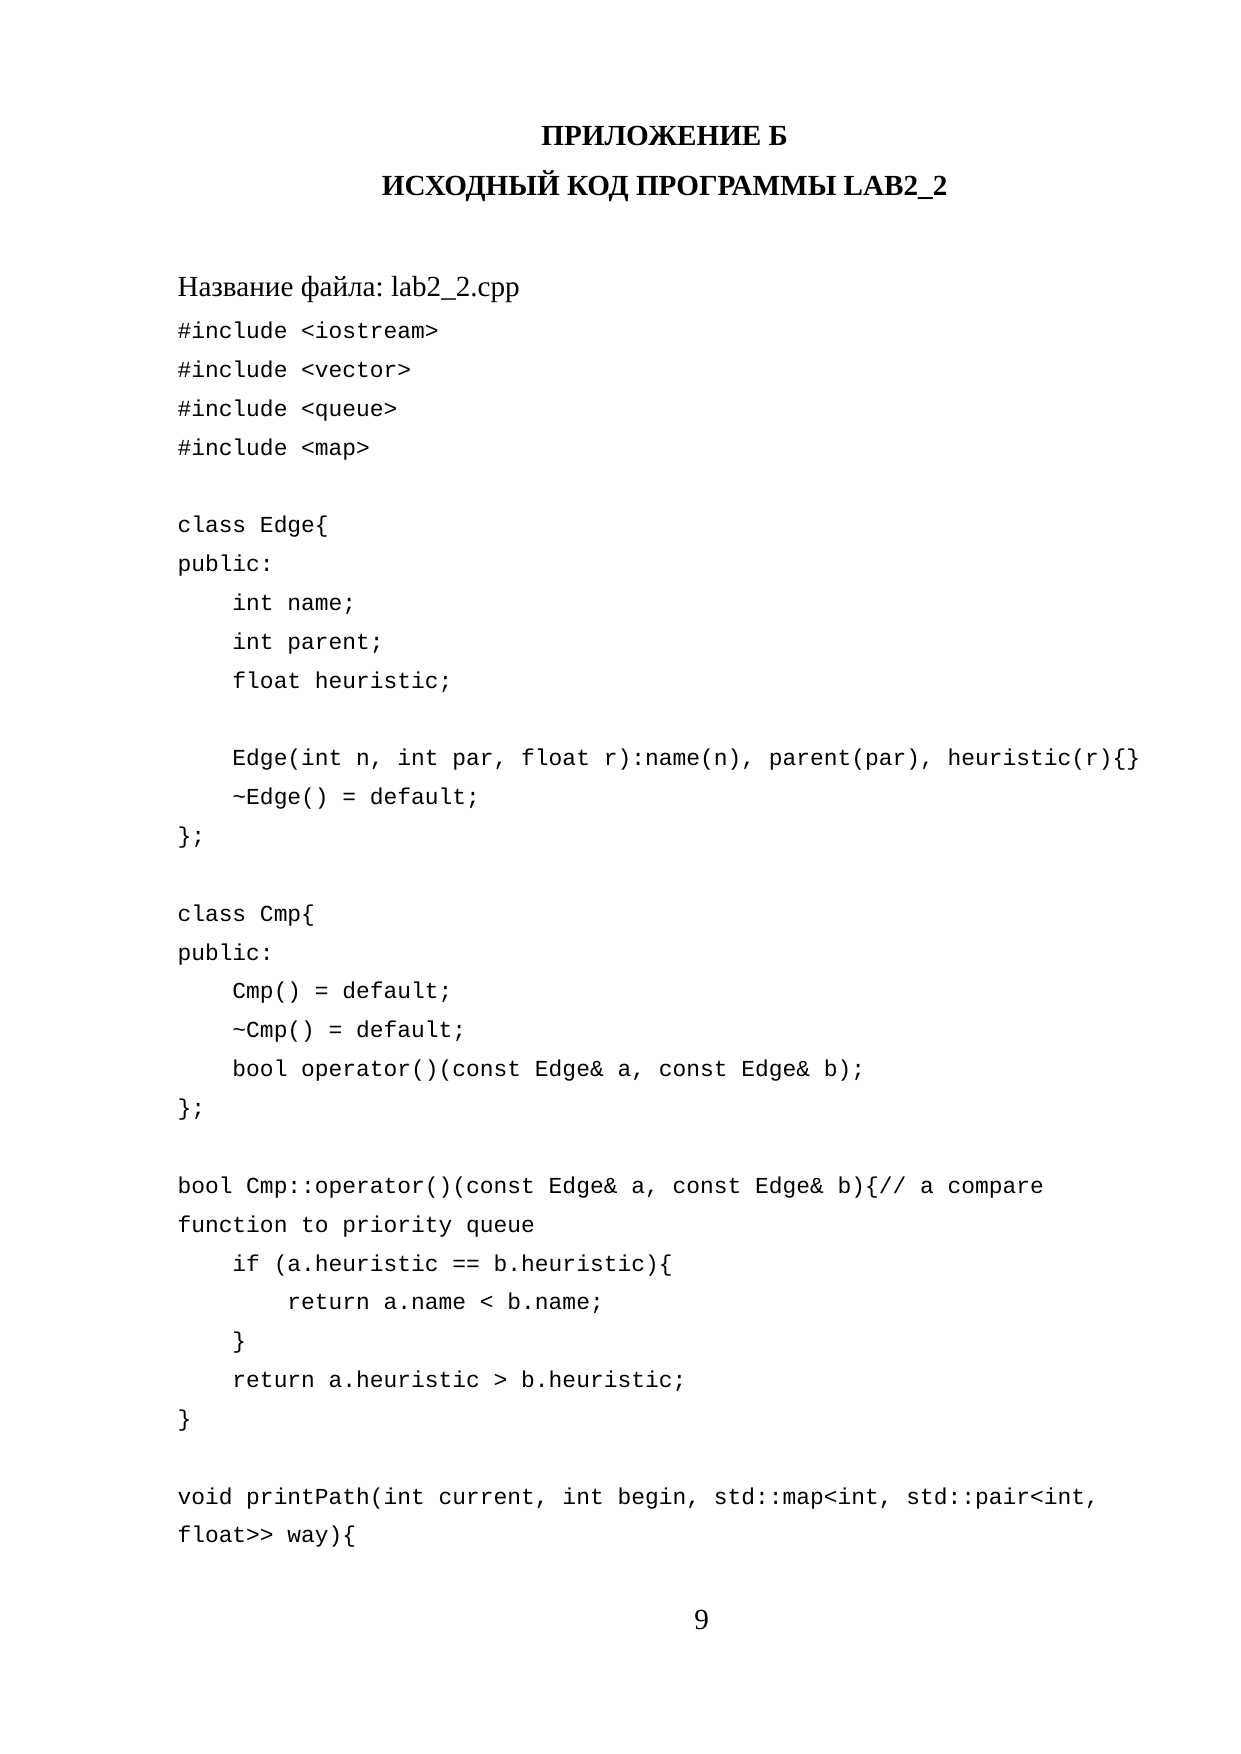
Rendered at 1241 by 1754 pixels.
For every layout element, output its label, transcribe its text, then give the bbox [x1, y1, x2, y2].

text #include <vector> [177, 358, 1152, 384]
text Cmp() = default; [177, 980, 1152, 1006]
text class Cmp{ [177, 902, 1152, 928]
text ПРИЛОЖЕНИЕ Б [177, 118, 1152, 152]
text int name; [177, 591, 1152, 617]
text float heuristic; [177, 669, 1152, 695]
text Название файла: lab2_2.cpp [177, 269, 1152, 303]
text return a.name < b.name; [177, 1291, 1152, 1317]
text class Edge{ [177, 514, 1152, 539]
text public: [177, 941, 1152, 967]
text public: [177, 552, 1152, 578]
text return a.heuristic > b.heuristic; [177, 1368, 1152, 1394]
text int parent; [177, 630, 1152, 656]
text ~Cmp() = default; [177, 1019, 1152, 1045]
text bool operator()(const Edge& a, const Edge& b); [177, 1058, 1152, 1083]
text ИСХОДНЫЙ КОД ПРОГРАММЫ LAB2_2 [177, 168, 1152, 202]
text } [177, 1329, 1152, 1356]
text Edge(int n, int par, float r):name(n), parent(par), heuristic(r){} [177, 747, 1152, 773]
text #include <map> [177, 436, 1152, 462]
text bool Cmp::operator()(const Edge& a, const Edge& b){// a compare function to priority queue [177, 1174, 1152, 1239]
text } [177, 1407, 1152, 1433]
text }; [177, 824, 1152, 850]
text #include <iostream> [177, 319, 1152, 345]
text ~Edge() = default; [177, 786, 1152, 812]
text if (a.heuristic == b.heuristic){ [177, 1252, 1152, 1278]
text void printPath(int current, int begin, std::map<int, std::pair<int, float>> way){ [177, 1485, 1152, 1550]
text }; [177, 1096, 1152, 1122]
text #include <queue> [177, 397, 1152, 423]
